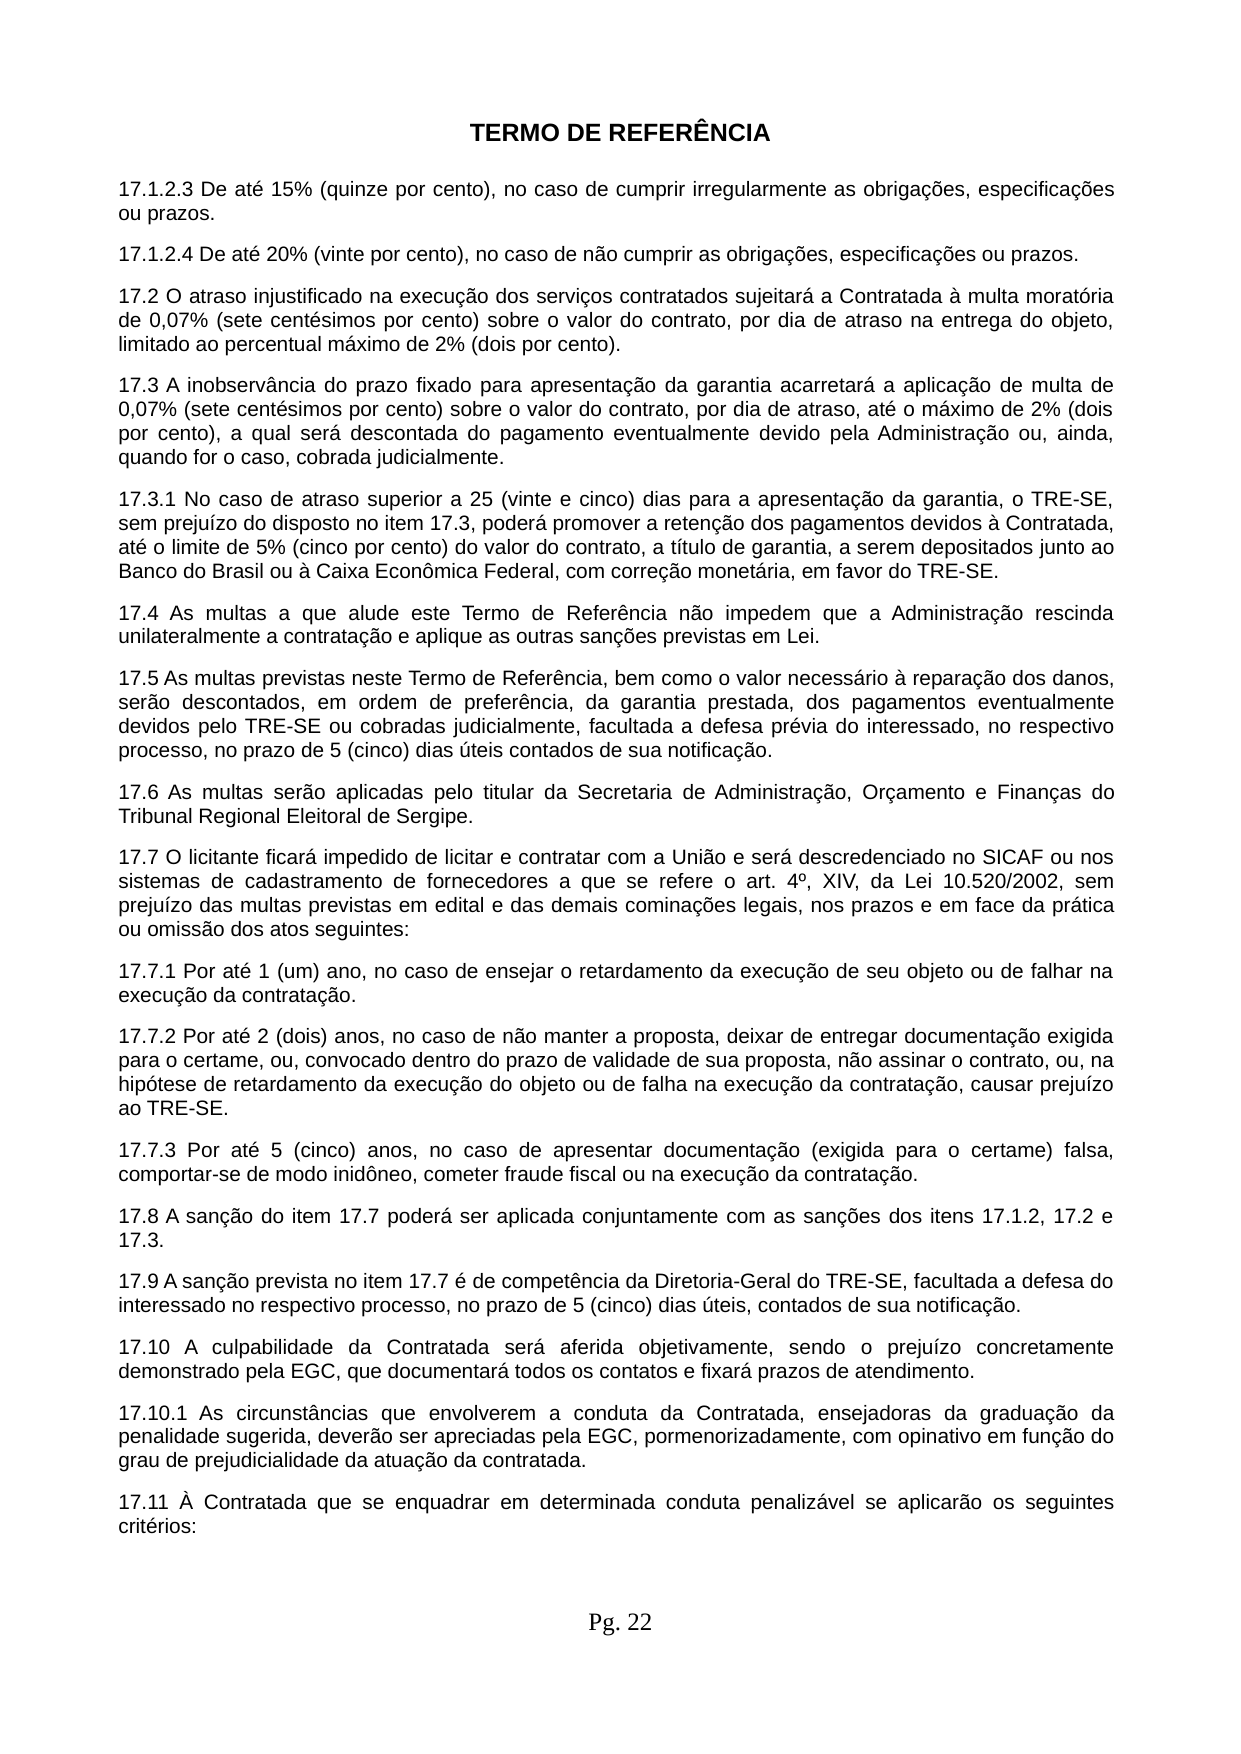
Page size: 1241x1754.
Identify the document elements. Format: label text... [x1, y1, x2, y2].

text 17.1.2.3 De até 15% (quinze por cento), no caso de cumprir irregularmente as obrigações, especificações ou prazos. [118, 176, 1116, 224]
text 17.2 O atraso injustificado na execução dos serviços contratados sujeitará a Contratada à multa moratória de 0,07% (sete centésimos por cento) sobre o valor do contrato, por dia de atraso na entrega do objeto, limitado ao percentual máximo de 2% (dois por cento). [118, 284, 1116, 356]
text 17.8 A sanção do item 17.7 poderá ser aplicada conjuntamente com as sanções dos itens 17.1.2, 17.2 e 17.3. [118, 1203, 1116, 1251]
text 17.3.1 No caso de atraso superior a 25 (vinte e cinco) dias para a apresentação da garantia, o TRE-SE, sem prejuízo do disposto no item 17.3, poderá promover a retenção dos pagamentos devidos à Contratada, até o limite de 5% (cinco por cento) do valor do contrato, a título de garantia, a serem depositados junto ao Banco do Brasil ou à Caixa Econômica Federal, com correção monetária, em favor do TRE-SE. [118, 487, 1116, 583]
text 17.9 A sanção prevista no item 17.7 é de competência da Diretoria-Geral do TRE-SE, facultada a defesa do interessado no respectivo processo, no prazo de 5 (cinco) dias úteis, contados de sua notificação. [118, 1269, 1116, 1317]
text 17.10 A culpabilidade da Contratada será aferida objetivamente, sendo o prejuízo concretamente demonstrado pela EGC, que documentará todos os contatos e fixará prazos de atendimento. [118, 1335, 1116, 1383]
text 17.7.3 Por até 5 (cinco) anos, no caso de apresentar documentação (exigida para o certame) falsa, comportar-se de modo inidôneo, cometer fraude fiscal ou na execução da contratação. [118, 1138, 1116, 1186]
text 17.7.1 Por até 1 (um) ano, no caso de ensejar o retardamento da execução de seu objeto ou de falhar na execução da contratação. [118, 959, 1116, 1007]
text 17.10.1 As circunstâncias que envolverem a conduta da Contratada, ensejadoras da graduação da penalidade sugerida, deverão ser apreciadas pela EGC, pormenorizadamente, com opinativo em função do grau de prejudicialidade da atuação da contratada. [118, 1400, 1116, 1472]
text 17.3 A inobservância do prazo fixado para apresentação da garantia acarretará a aplicação de multa de 0,07% (sete centésimos por cento) sobre o valor do contrato, por dia de atraso, até o máximo de 2% (dois por cento), a qual será descontada do pagamento eventualmente devido pela Administração ou, ainda, quando for o caso, cobrada judicialmente. [118, 373, 1116, 469]
text 17.11 À Contratada que se enquadrar em determinada conduta penalizável se aplicarão os seguintes critérios: [118, 1490, 1116, 1538]
text 17.6 As multas serão aplicadas pelo titular da Secretaria de Administração, Orçamento e Finanças do Tribunal Regional Eleitoral de Sergipe. [118, 779, 1116, 827]
text 17.5 As multas previstas neste Termo de Referência, bem como o valor necessário à reparação dos danos, serão descontados, em ordem de preferência, da garantia prestada, dos pagamentos eventualmente devidos pelo TRE-SE ou cobradas judicialmente, facultada a defesa prévia do interessado, no respectivo processo, no prazo de 5 (cinco) dias úteis contados de sua notificação. [118, 666, 1116, 762]
text 17.7.2 Por até 2 (dois) anos, no caso de não manter a proposta, deixar de entregar documentação exigida para o certame, ou, convocado dentro do prazo de validade de sua proposta, não assinar o contrato, ou, na hipótese de retardamento da execução do objeto ou de falha na execução da contratação, causar prejuízo ao TRE-SE. [118, 1024, 1116, 1120]
text 17.4 As multas a que alude este Termo de Referência não impedem que a Administração rescinda unilateralmente a contratação e aplique as outras sanções previstas em Lei. [118, 600, 1116, 648]
text 17.1.2.4 De até 20% (vinte por cento), no caso de não cumprir as obrigações, especificações ou prazos. [118, 242, 1116, 266]
text 17.7 O licitante ficará impedido de licitar e contratar com a União e será descredenciado no SICAF ou nos sistemas de cadastramento de fornecedores a que se refere o art. 4º, XIV, da Lei 10.520/2002, sem prejuízo das multas previstas em edital e das demais cominações legais, nos prazos e em face da prática ou omissão dos atos seguintes: [118, 845, 1116, 941]
